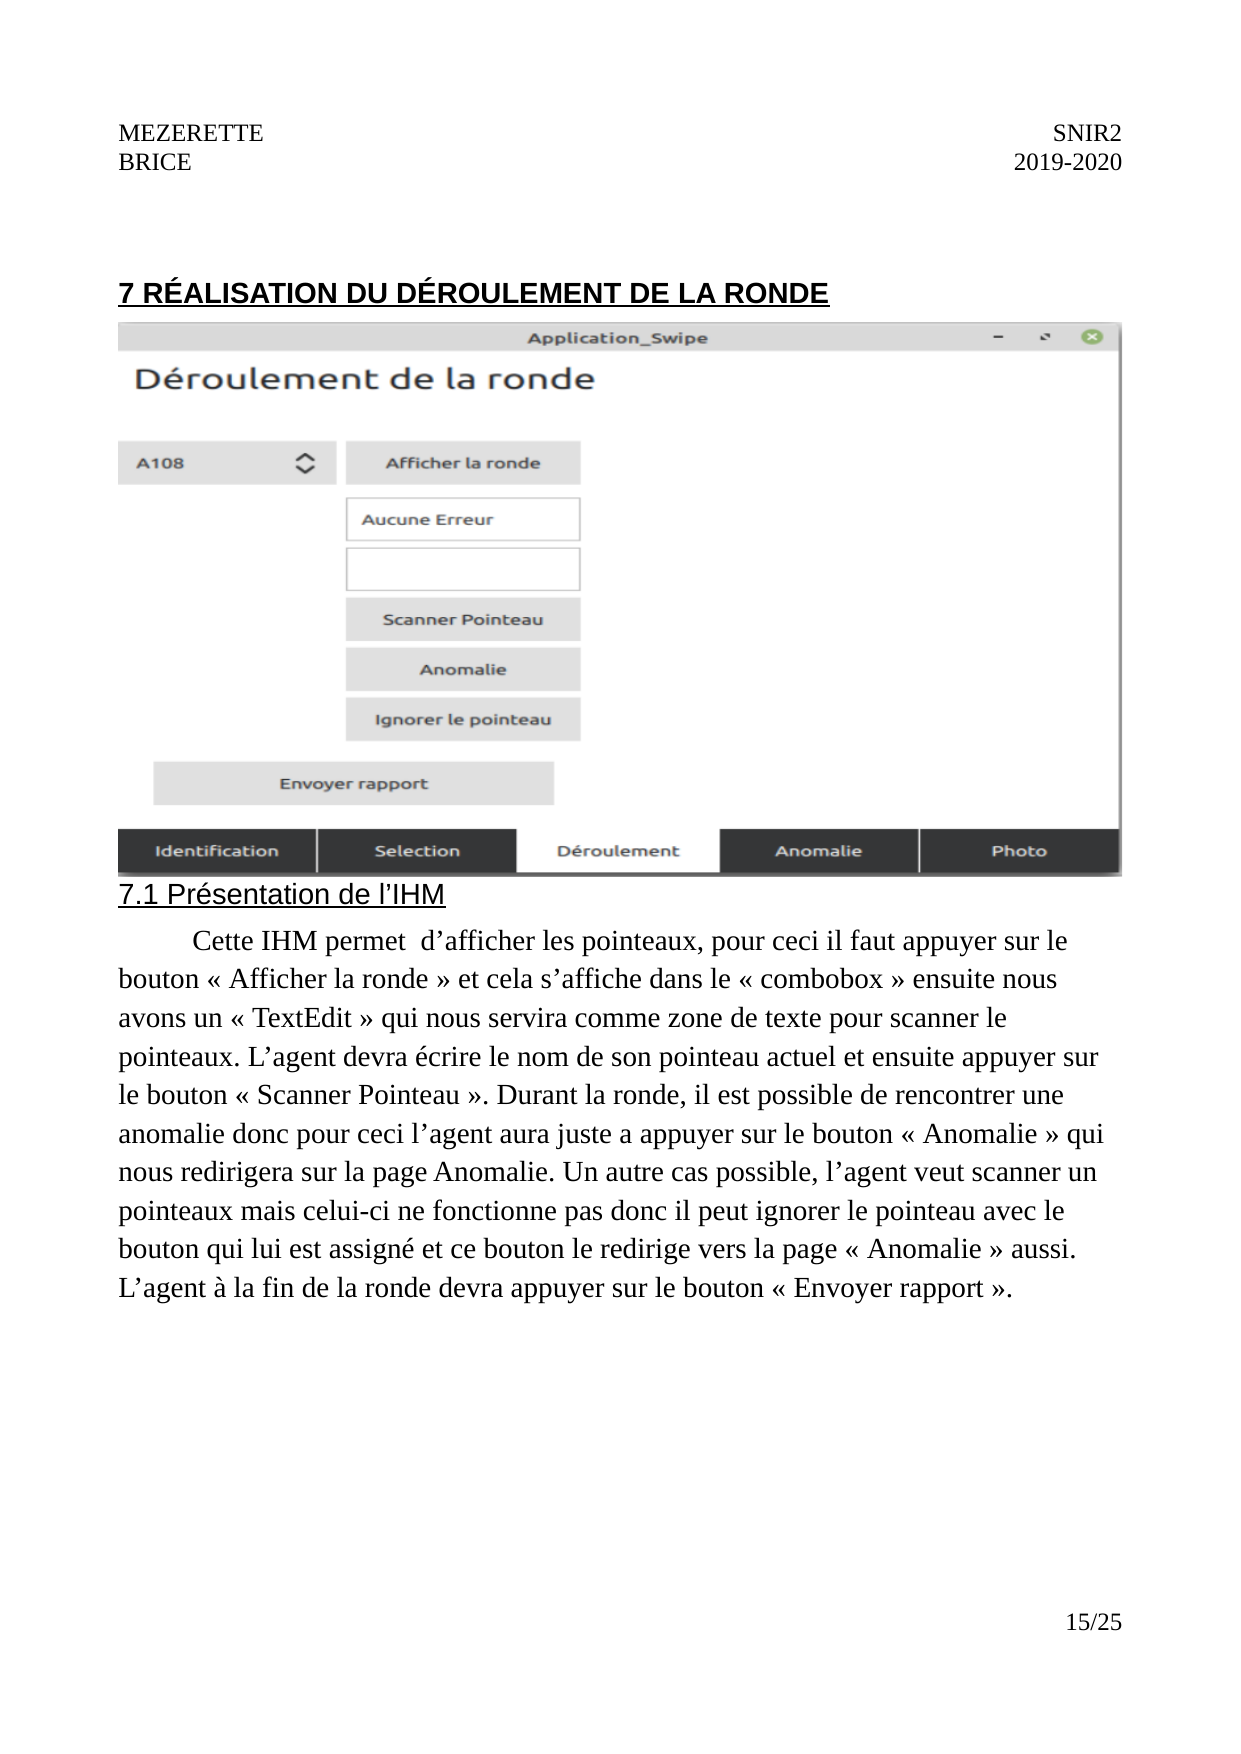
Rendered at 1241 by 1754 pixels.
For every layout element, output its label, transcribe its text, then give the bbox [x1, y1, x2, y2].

subtitle 7.1 Présentation de l’IHM [118, 877, 1122, 911]
picture [118, 322, 1123, 877]
subtitle 7 RÉALISATION DU DÉROULEMENT DE LA RONDE [118, 276, 1122, 310]
text Cette IHM permet d’afficher les pointeaux, pour ceci il faut appuyer sur le bouton « Afficher la ronde » et cela s’affiche dans le « combobox » ensuite nous avons un « TextEdit » qui nous servira comme zone de texte pour scanner le pointeaux. L’agent devra écrire le nom de son pointeau actuel et ensuite appuyer sur le bouton « Scanner Pointeau ». Durant la ronde, il est possible de rencontrer une anomalie donc pour ceci l’agent aura juste a appuyer sur le bouton « Anomalie » qui nous redirigera sur la page Anomalie. Un autre cas possible, l’agent veut scanner un pointeaux mais celui-ci ne fonctionne pas donc il peut ignorer le pointeau avec le bouton qui lui est assigné et ce bouton le redirige vers la page « Anomalie » aussi. L’agent à la fin de la ronde devra appuyer sur le bouton « Envoyer rapport ». [118, 923, 1122, 1303]
